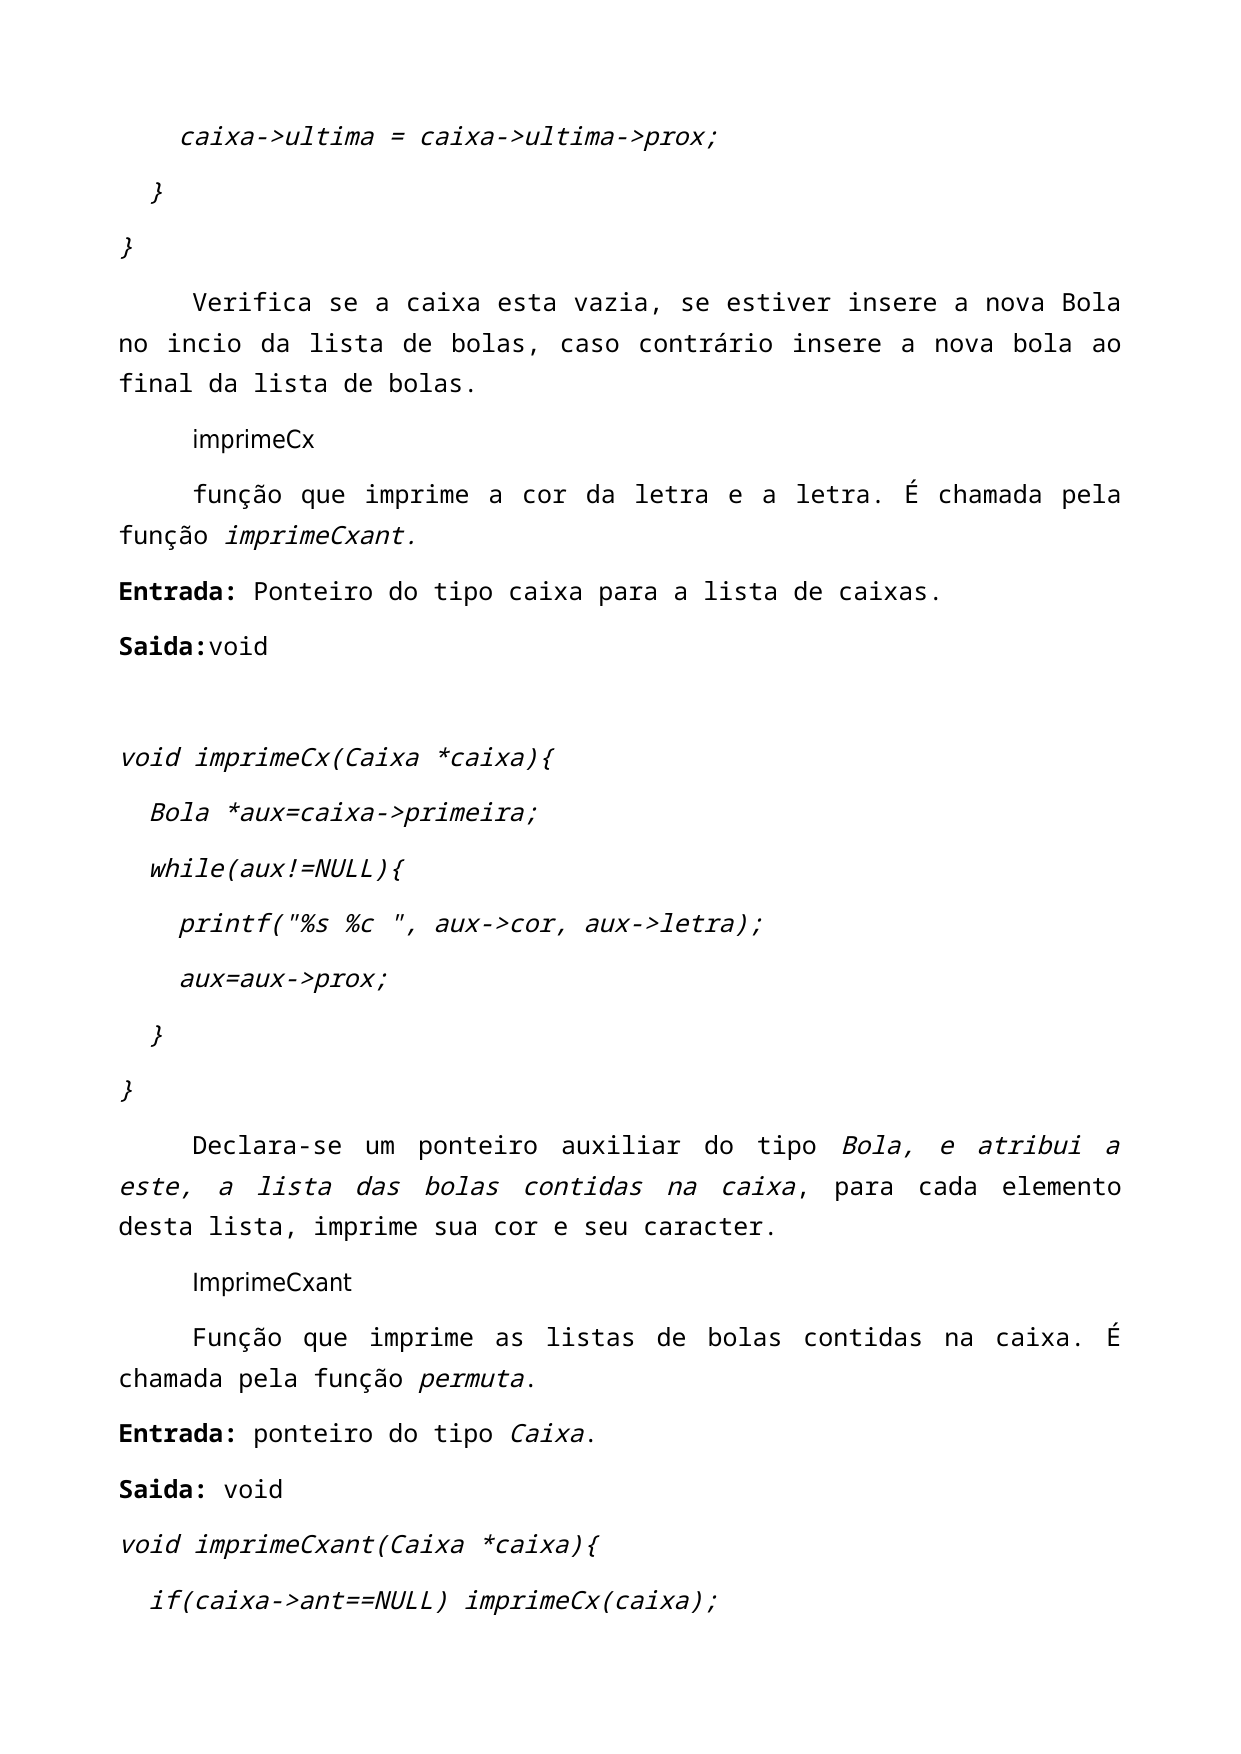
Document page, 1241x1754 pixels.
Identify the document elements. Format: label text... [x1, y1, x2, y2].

text } [118, 173, 1122, 208]
text caixa->ultima = caixa->ultima->prox; [118, 118, 1122, 152]
text if(caixa->ant==NULL) imprimeCx(caixa); [118, 1582, 1122, 1616]
text Verifica se a caixa esta vazia, se estiver insere a nova Bola no incio da lista de bolas, caso contrário insere a nova bola ao final da lista de bolas. [118, 284, 1122, 400]
text Saida: void [118, 1471, 1122, 1506]
text Declara-se um ponteiro auxiliar do tipo Bola, e atribui a este, a lista das bolas contidas na caixa, para cada elemento desta lista, imprime sua cor e seu caracter. [118, 1127, 1122, 1243]
text Bola *aux=caixa->primeira; [118, 795, 1122, 829]
text Entrada: Ponteiro do tipo caixa para a lista de caixas. [118, 573, 1122, 607]
text printf("%s %c ", aux->cor, aux->letra); [118, 906, 1122, 940]
text função que imprime a cor da letra e a letra. É chamada pela função imprimeCxant. [118, 477, 1122, 552]
text aux=aux->prox; [118, 961, 1122, 995]
text } [118, 229, 1122, 263]
text ImprimeCxant [118, 1264, 1122, 1298]
text Entrada: ponteiro do tipo Caixa. [118, 1416, 1122, 1450]
text } [118, 1016, 1122, 1051]
text void imprimeCxant(Caixa *caixa){ [118, 1527, 1122, 1561]
text Função que imprime as listas de bolas contidas na caixa. É chamada pela função permuta. [118, 1320, 1122, 1395]
text Saida:void [118, 628, 1122, 663]
text imprimeCx [118, 421, 1122, 456]
text } [118, 1072, 1122, 1106]
text void imprimeCx(Caixa *caixa){ [118, 739, 1122, 773]
text while(aux!=NULL){ [118, 850, 1122, 884]
